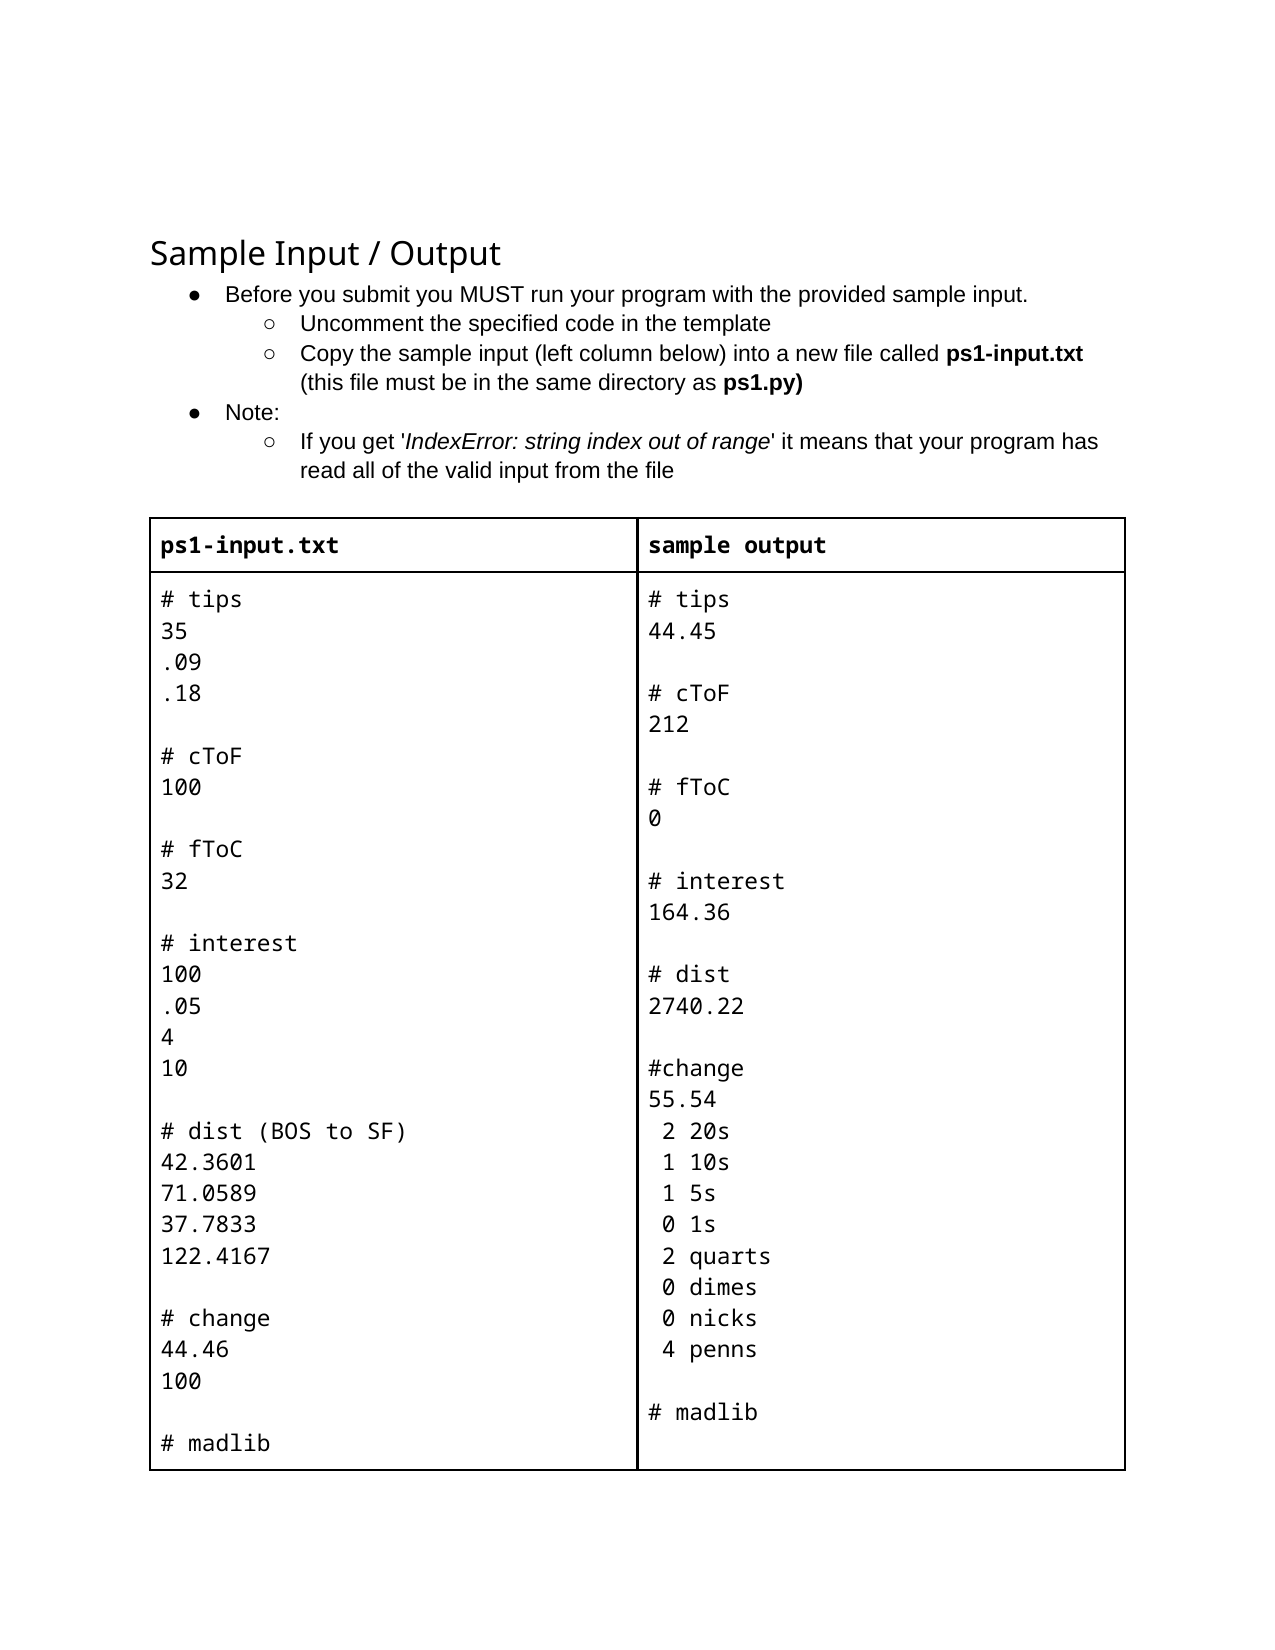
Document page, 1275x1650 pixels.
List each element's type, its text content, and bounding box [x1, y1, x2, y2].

list Copy the sample input (left column below) into a new file called ps1-input.txt (this file must be in the same directory as ps1.py) [262, 341, 1125, 396]
list Note: [187, 399, 1125, 425]
list If you get 'IndexError: string index out of range' it means that your program has read all of the valid input from the file [262, 429, 1125, 484]
table_cell # tips 44.45 # cToF 212 # fToC 0 # interest 164.36 # dist 2740.22 #change 55.54 2 20s 1 10s 1 5s 0 1s 2 quarts 0 dimes 0 nicks 4 penns # madlib [639, 573, 1124, 1469]
table_header ps1-input.txt [151, 519, 636, 571]
table_header sample output [639, 519, 1124, 571]
subtitle Sample Input / Output [150, 229, 1125, 275]
list Uncomment the specified code in the template [262, 311, 1125, 337]
table_cell # tips 35 .09 .18 # cToF 100 # fToC 32 # interest 100 .05 4 10 # dist (BOS to SF) 42.3601 71.0589 37.7833 122.4167 # change 44.46 100 # madlib [151, 573, 636, 1469]
list Before you submit you MUST run your program with the provided sample input. [187, 282, 1125, 307]
